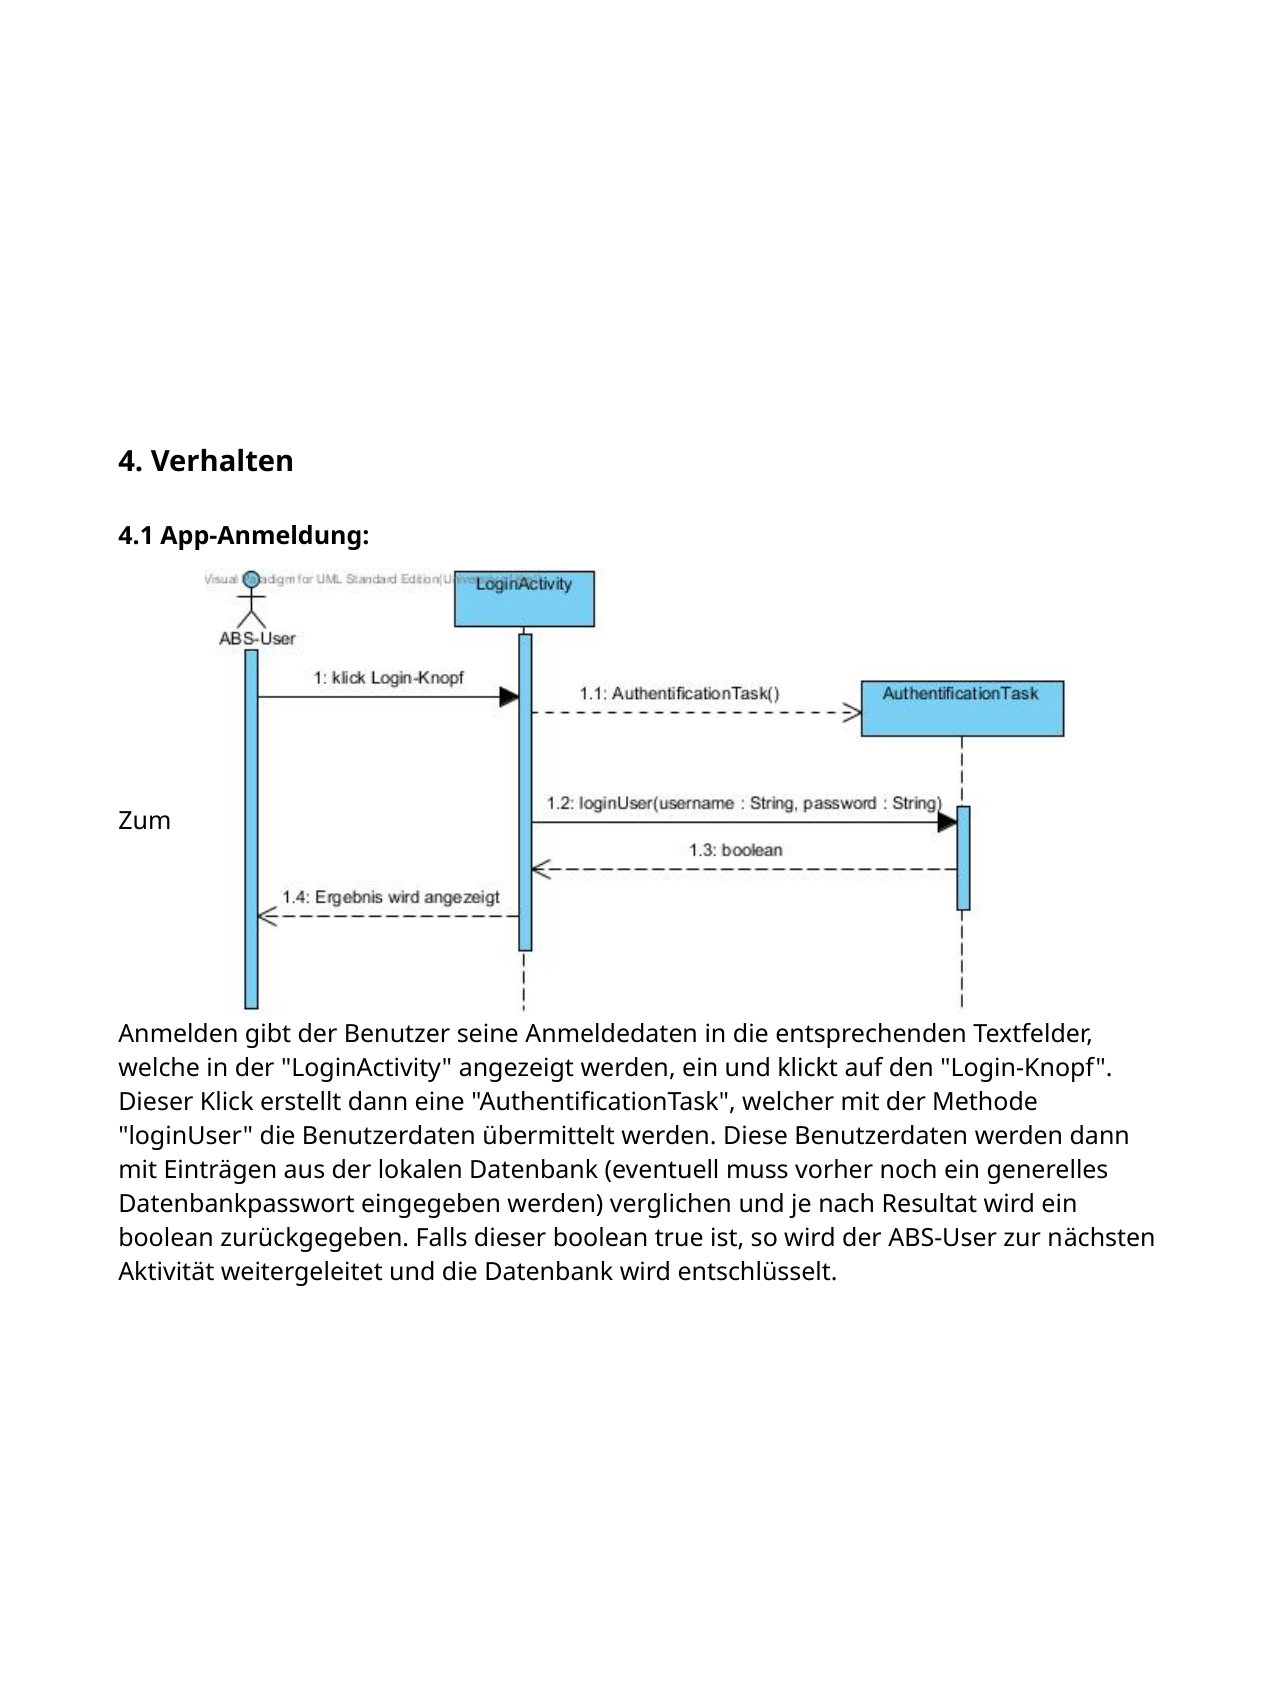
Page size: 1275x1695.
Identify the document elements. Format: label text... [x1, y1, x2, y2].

subtitle 4.1 App-Anmeldung: [118, 518, 1157, 552]
text Zum Anmelden gibt der Benutzer seine Anmeldedaten in die entsprechenden Textfelder, welche in der "LoginActivity" angezeigt werden, ein und klickt auf den "Login-Knopf". Dieser Klick erstellt dann eine "AuthentificationTask", welcher mit der Methode "loginUser" die Benutzerdaten übermittelt werden. Diese Benutzerdaten werden dann mit Einträgen aus der lokalen Datenbank (eventuell muss vorher noch ein generelles Datenbankpasswort eingegeben werden) verglichen und je nach Resultat wird ein boolean zurückgegeben. Falls dieser boolean true ist, so wird der ABS-User zur nächsten Aktivität weitergeleitet und die Datenbank wird entschlüsselt. [118, 803, 1157, 1288]
subtitle 4. Verhalten [118, 441, 1157, 480]
